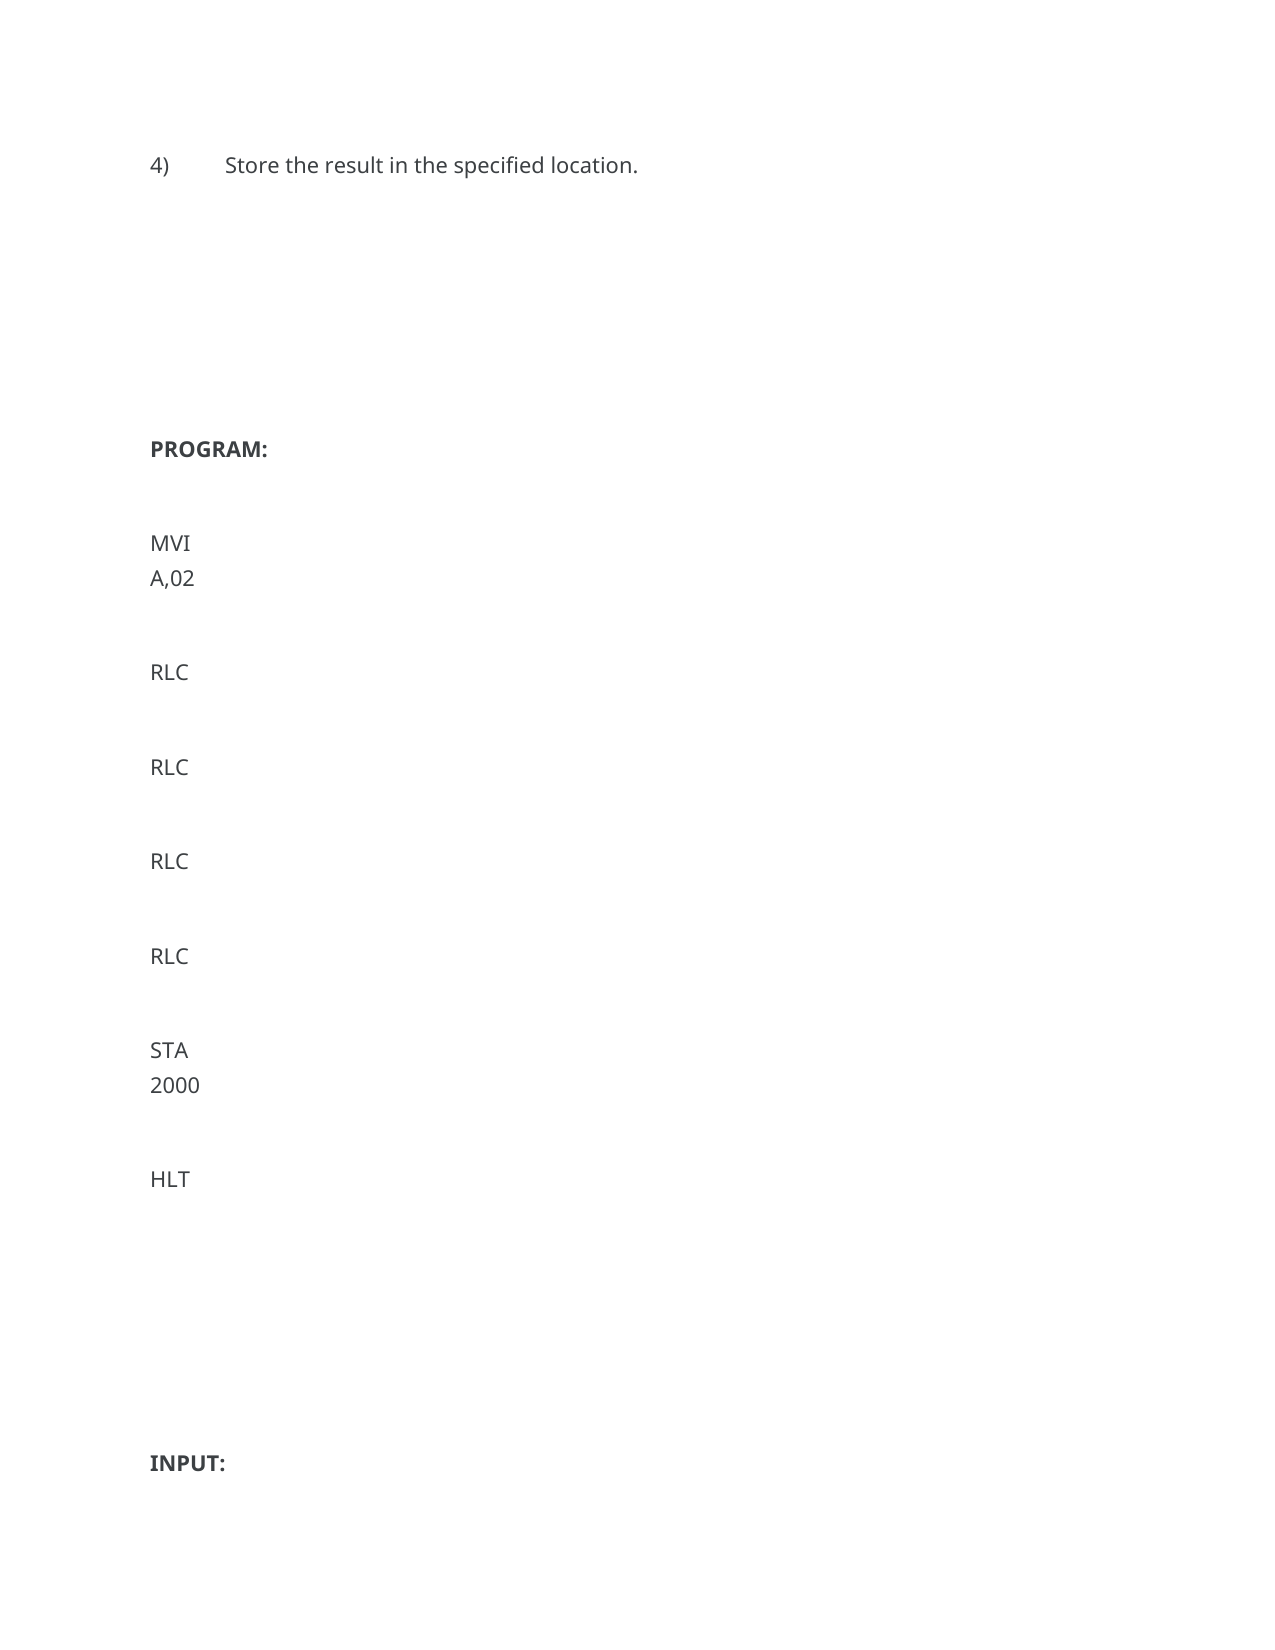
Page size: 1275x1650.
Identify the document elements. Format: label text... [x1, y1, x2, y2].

text 4) Store the result in the specified location. [150, 150, 1125, 180]
text MVI [150, 528, 1125, 558]
text A,02 [150, 562, 1125, 592]
text RLC [150, 846, 1125, 876]
text 2000 [150, 1069, 1125, 1099]
text PROGRAM: [150, 434, 1125, 463]
text RLC [150, 752, 1125, 781]
text RLC [150, 657, 1125, 687]
text STA [150, 1035, 1125, 1065]
text HLT [150, 1164, 1125, 1194]
text INPUT: [150, 1448, 1125, 1478]
text RLC [150, 941, 1125, 971]
